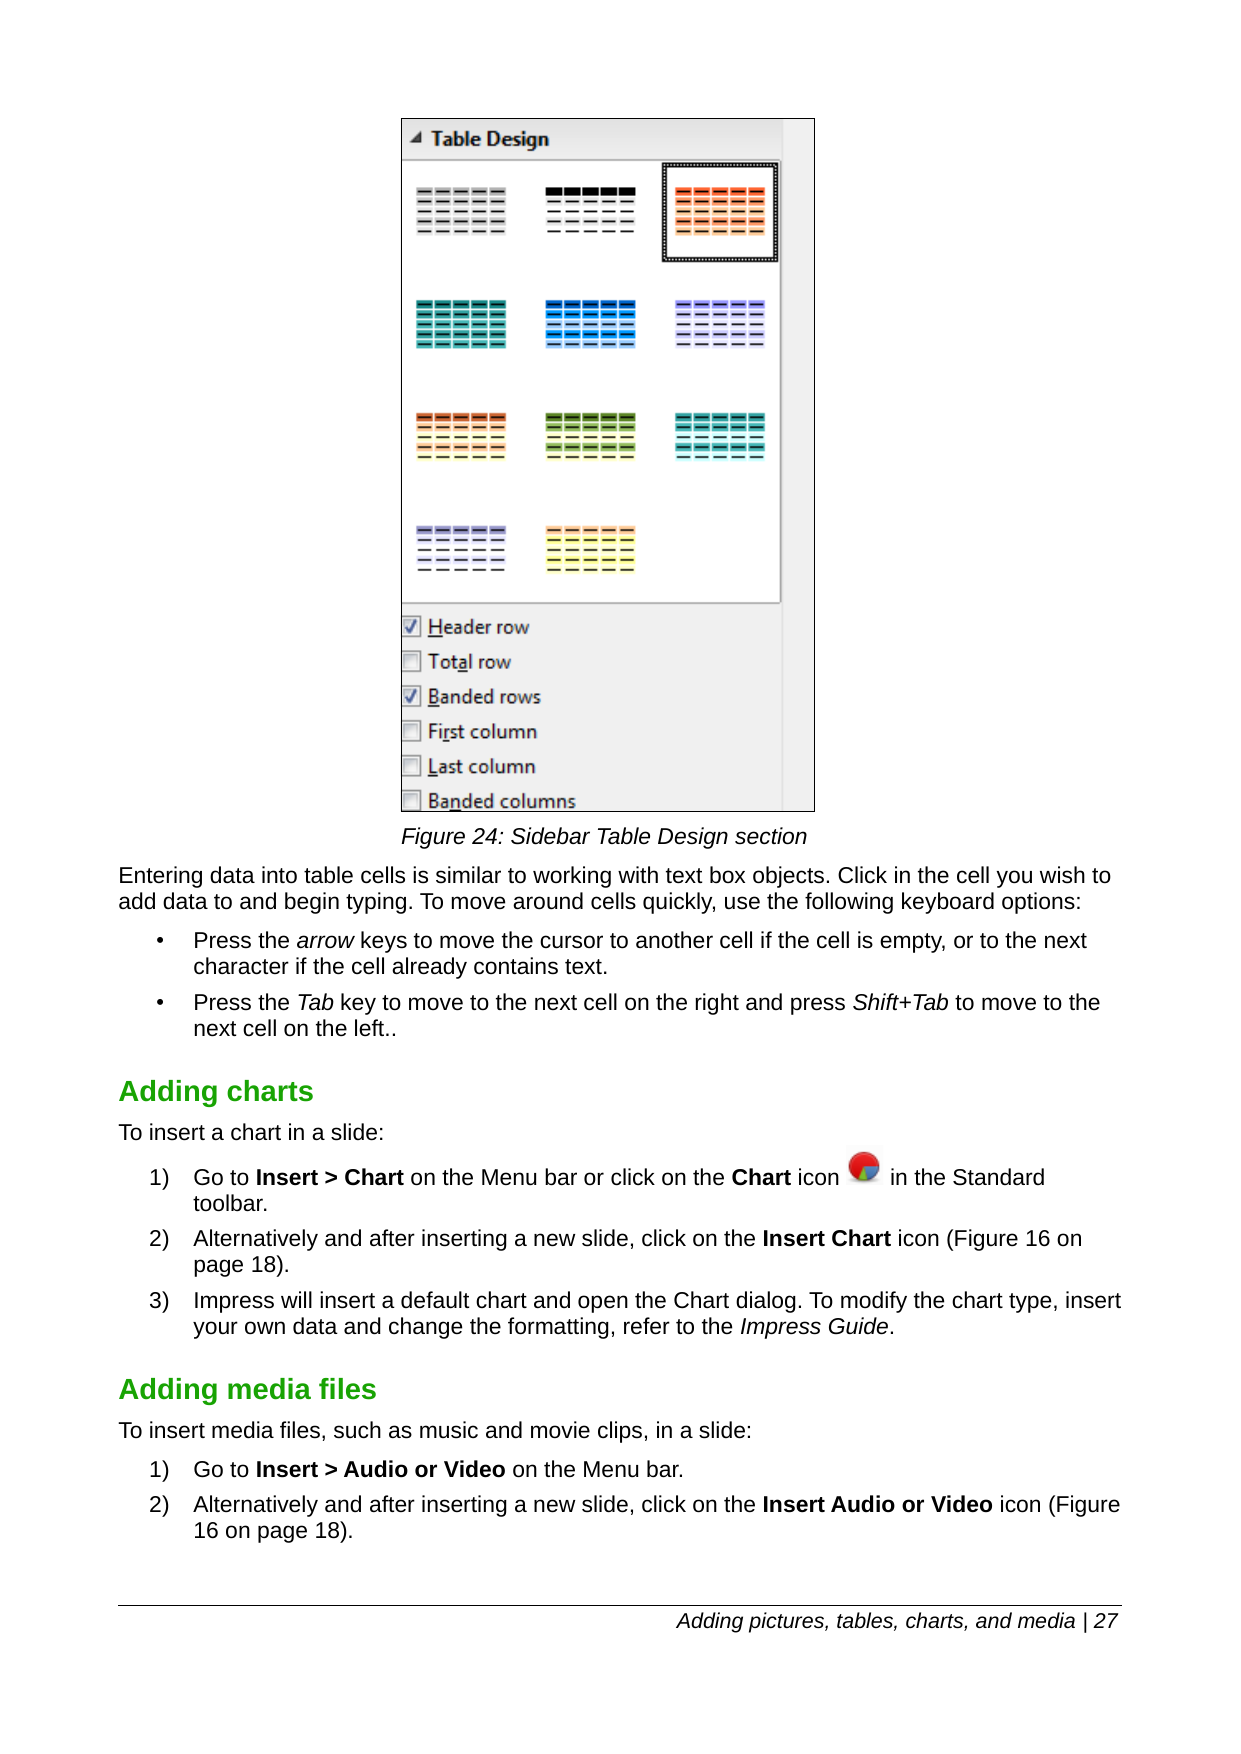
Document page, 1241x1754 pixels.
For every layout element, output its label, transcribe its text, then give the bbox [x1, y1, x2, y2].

list Entering data into table cells is similar to working with text box objects. Click in the cell you wish to add data to and begin typing. To move around cells quickly, use the following keyboard options: [118, 862, 1122, 914]
list To insert media files, such as music and movie clips, in a slide: [118, 1417, 1122, 1443]
list Press the arrow keys to move the cursor to another cell if the cell is empty, or to the next character if the cell already contains text. [156, 927, 1122, 979]
list Go to Insert > Audio or Video on the Menu bar. [169, 1456, 1122, 1482]
text Figure 24: Sidebar Table Design section [401, 823, 840, 850]
list Press the Tab key to move to the next cell on the right and press Shift+Tab to move to the next cell on the left.. [156, 988, 1122, 1041]
subtitle Adding charts [118, 1074, 1122, 1107]
list To insert a chart in a slide: [118, 1119, 1122, 1145]
list Go to Insert > Chart on the Menu bar or click on the Chart icon in the Standard toolbar. [169, 1145, 1122, 1216]
list Impress will insert a default chart and open the Chart dialog. To modify the chart type, insert your own data and change the formatting, refer to the Impress Guide. [169, 1287, 1122, 1339]
list Alternatively and after inserting a new slide, click on the Insert Audio or Video icon (Figure 16 on page 18). [169, 1491, 1122, 1544]
list Alternatively and after inserting a new slide, click on the Insert Chart icon (Figure 16 on page 18). [169, 1225, 1122, 1278]
subtitle Adding media files [118, 1372, 1122, 1405]
